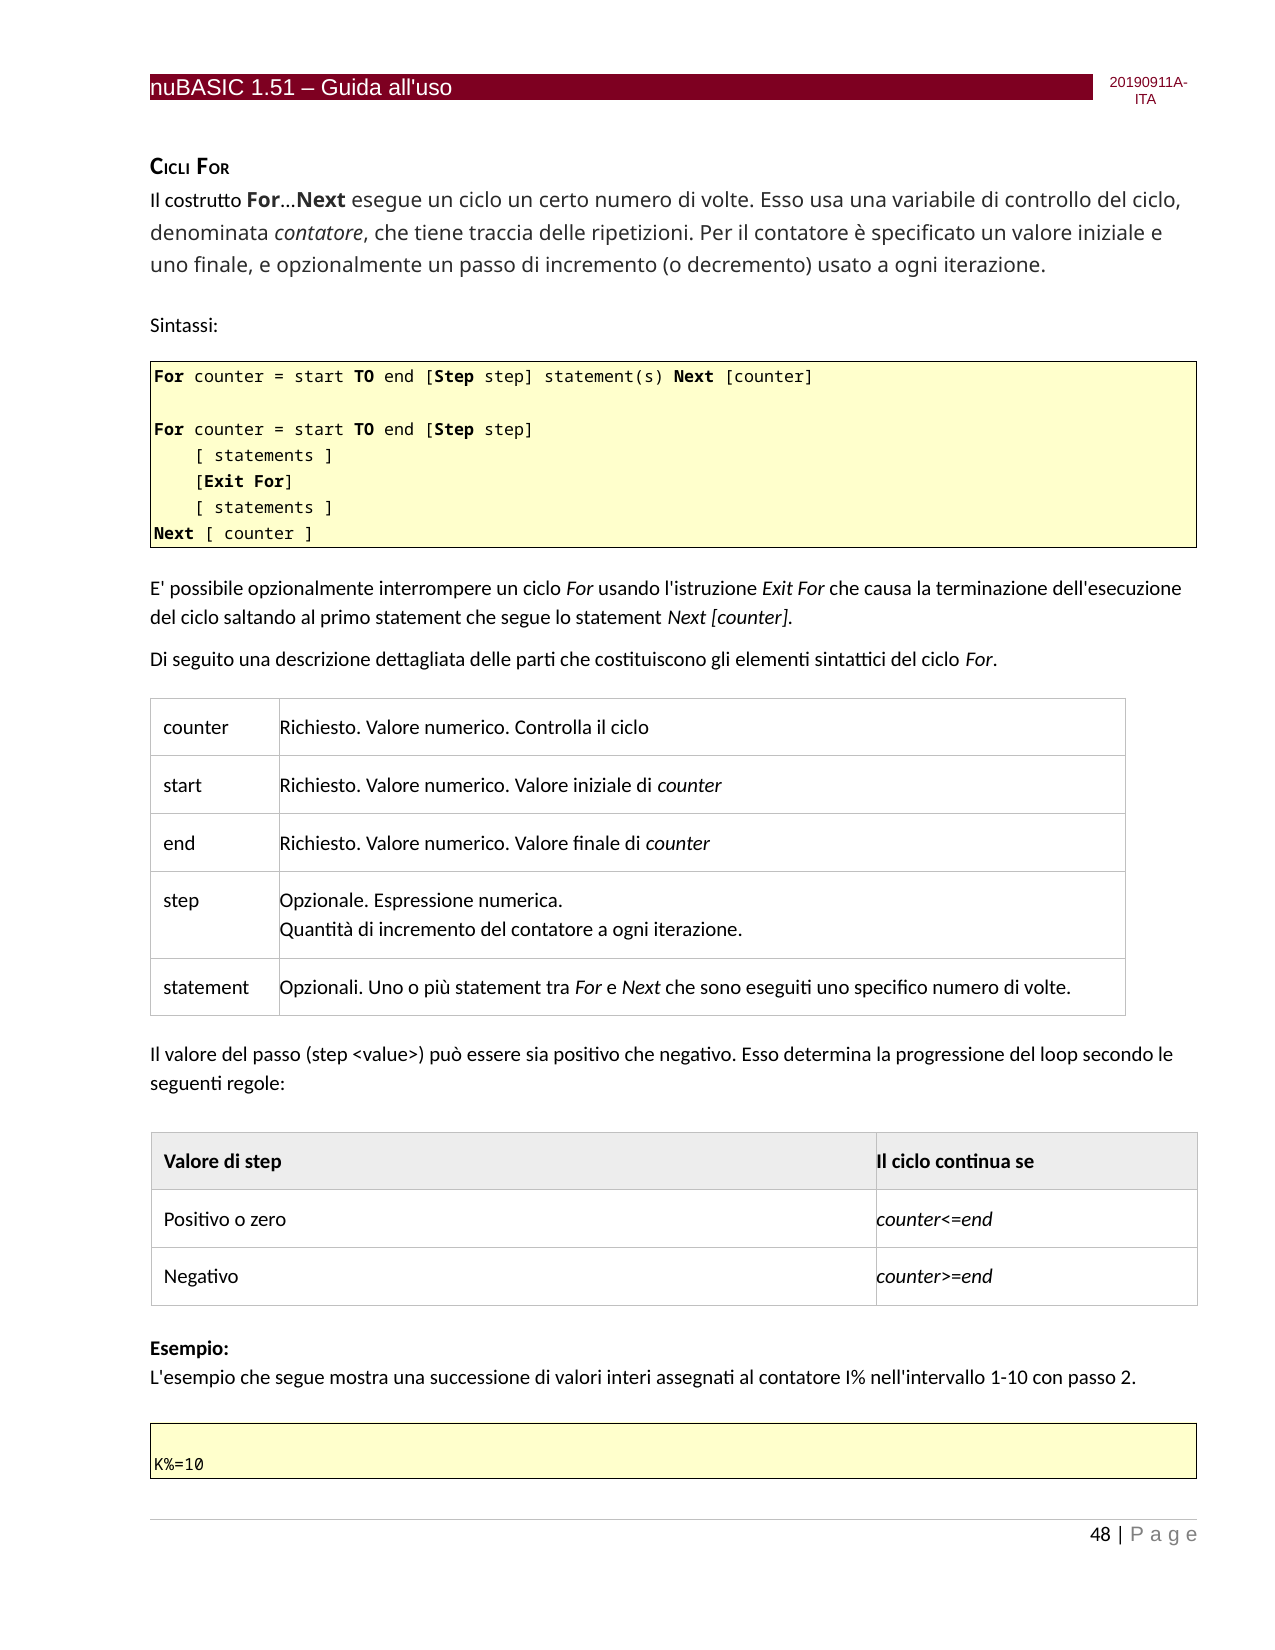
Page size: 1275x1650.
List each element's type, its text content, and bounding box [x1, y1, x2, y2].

table_header Richiesto. Valore numerico. Controlla il ciclo [280, 699, 1125, 755]
text Sintassi: [150, 312, 1197, 337]
list For counter = start TO end [Step step] [151, 413, 1196, 439]
table_cell Opzionali. Uno o più statement tra For e Next che sono eseguiti uno specifico numero di volte. [280, 959, 1125, 1015]
table_header Valore di step [152, 1133, 876, 1189]
list Next [ counter ] [151, 517, 1196, 547]
table_cell Richiesto. Valore numerico. Valore finale di counter [280, 814, 1125, 871]
table_cell counter>=end [877, 1248, 1197, 1305]
table_cell end [151, 814, 279, 871]
table_header counter [151, 699, 279, 755]
text Il costrutto For...Next esegue un ciclo un certo numero di volte. Esso usa una variabile di controllo del ciclo, denominata contatore, che tiene traccia delle ripetizioni. Per il contatore è specificato un valore iniziale e uno finale, e opzionalmente un passo di incremento (o decremento) usato a ogni iterazione. [150, 185, 1197, 279]
list K%=10 [151, 1448, 1196, 1478]
table_header Il ciclo continua se [877, 1133, 1197, 1189]
text E' possibile opzionalmente interrompere un ciclo For usando l'istruzione Exit For che causa la terminazione dell'esecuzione del ciclo saltando al primo statement che segue lo statement Next [counter]. [150, 575, 1197, 629]
list [ statements ] [151, 491, 1196, 517]
list For counter = start TO end [Step step] statement(s) Next [counter] [151, 362, 1196, 387]
list [Exit For] [151, 465, 1196, 491]
table_cell statement [151, 959, 279, 1015]
table_cell counter<=end [877, 1190, 1197, 1247]
table_cell Richiesto. Valore numerico. Valore iniziale di counter [280, 756, 1125, 813]
text Il valore del passo (step <value>) può essere sia positivo che negativo. Esso determina la progressione del loop secondo le seguenti regole: [150, 1041, 1197, 1095]
table_cell start [151, 756, 279, 813]
list [ statements ] [151, 439, 1196, 465]
text L'esempio che segue mostra una successione di valori interi assegnati al contatore I% nell'intervallo 1-10 con passo 2. [150, 1364, 1197, 1389]
text Esempio: [150, 1335, 1197, 1360]
subtitle Cicli For [150, 150, 1197, 181]
table_cell step [151, 872, 279, 958]
table_cell Opzionale. Espressione numerica. Quantità di incremento del contatore a ogni iterazione. [280, 872, 1125, 958]
table_cell Positivo o zero [152, 1190, 876, 1247]
text Di seguito una descrizione dettagliata delle parti che costituiscono gli elementi sintattici del ciclo For. [150, 646, 1197, 671]
table_cell Negativo [152, 1248, 876, 1305]
